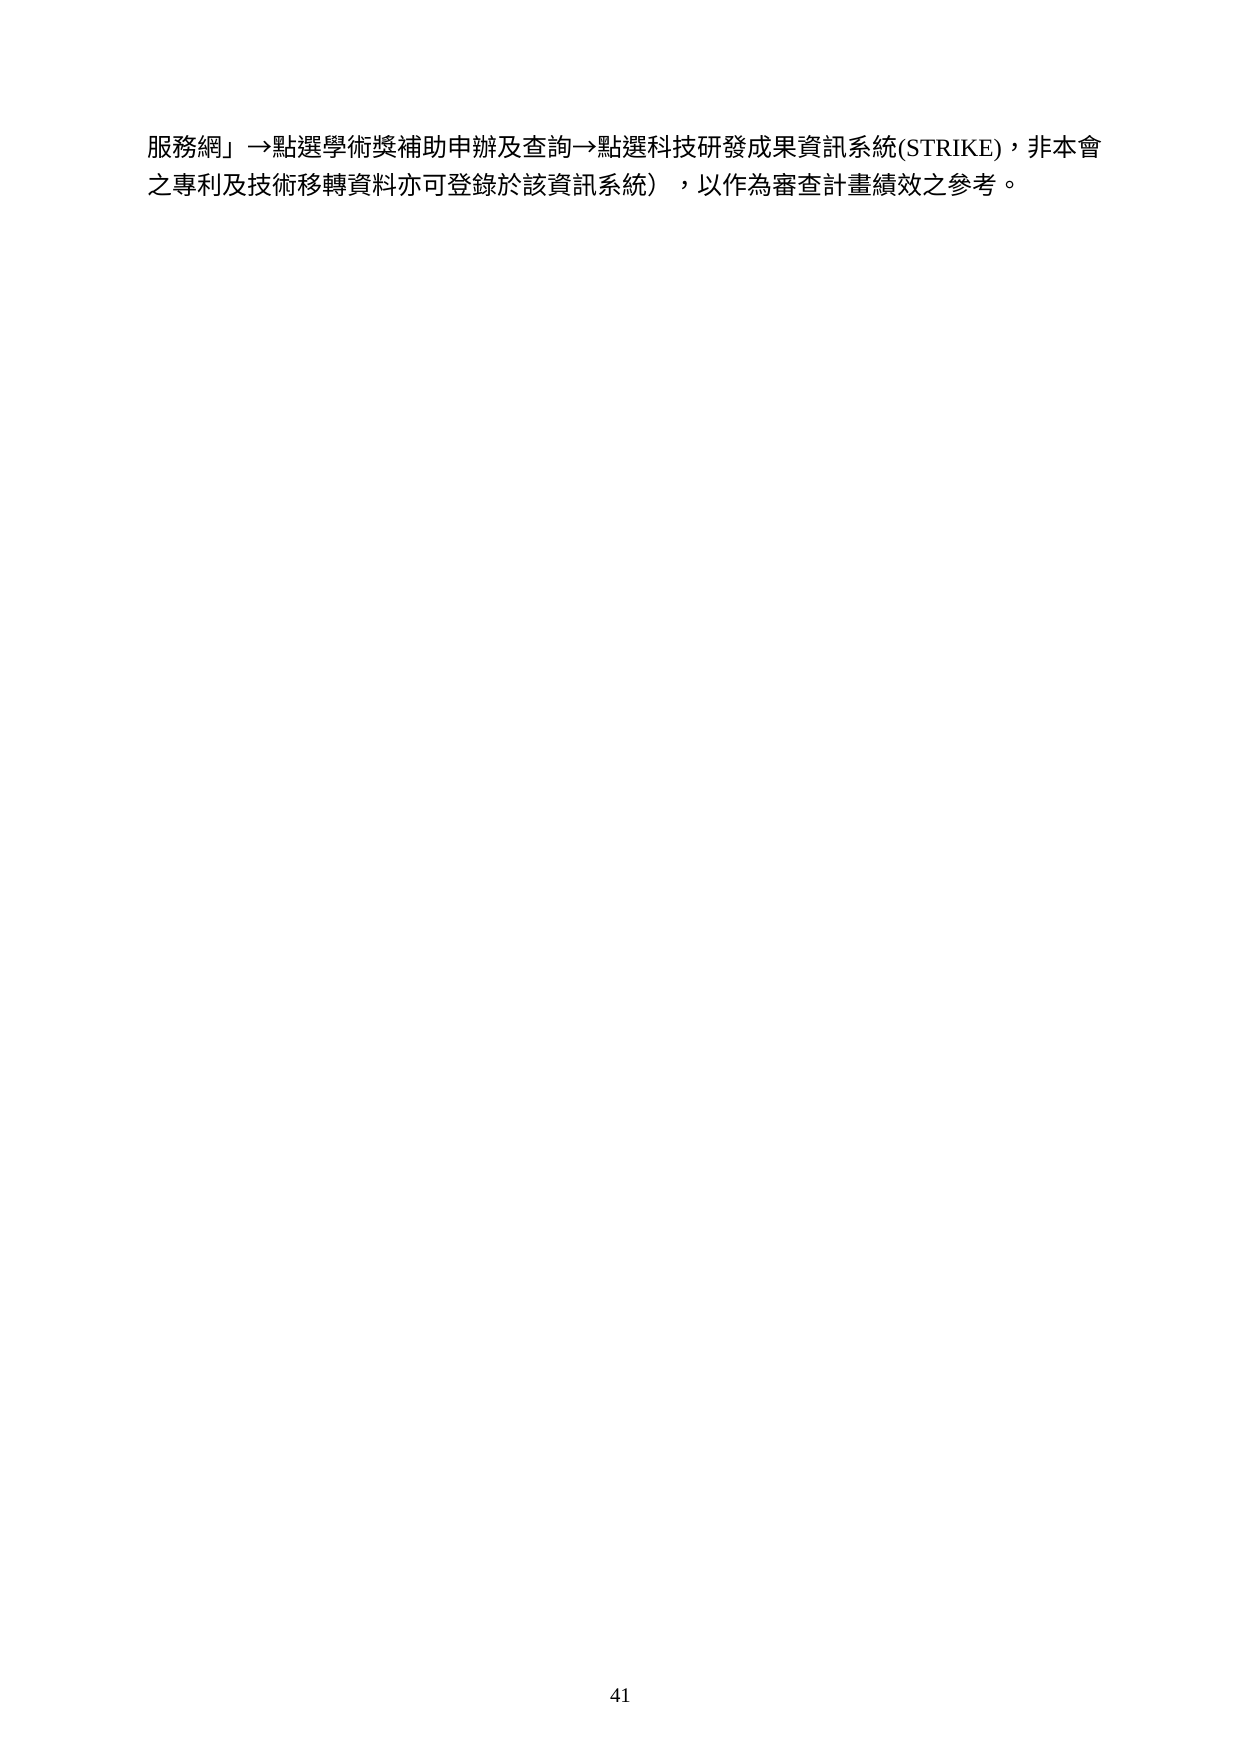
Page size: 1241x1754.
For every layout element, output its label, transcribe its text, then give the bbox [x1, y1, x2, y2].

text 服務網」→點選學術獎補助申辦及查詢→點選科技研發成果資訊系統(STRIKE)，非本會之專利及技術移轉資料亦可登錄於該資訊系統），以作為審查計畫績效之參考。 [148, 127, 1122, 202]
